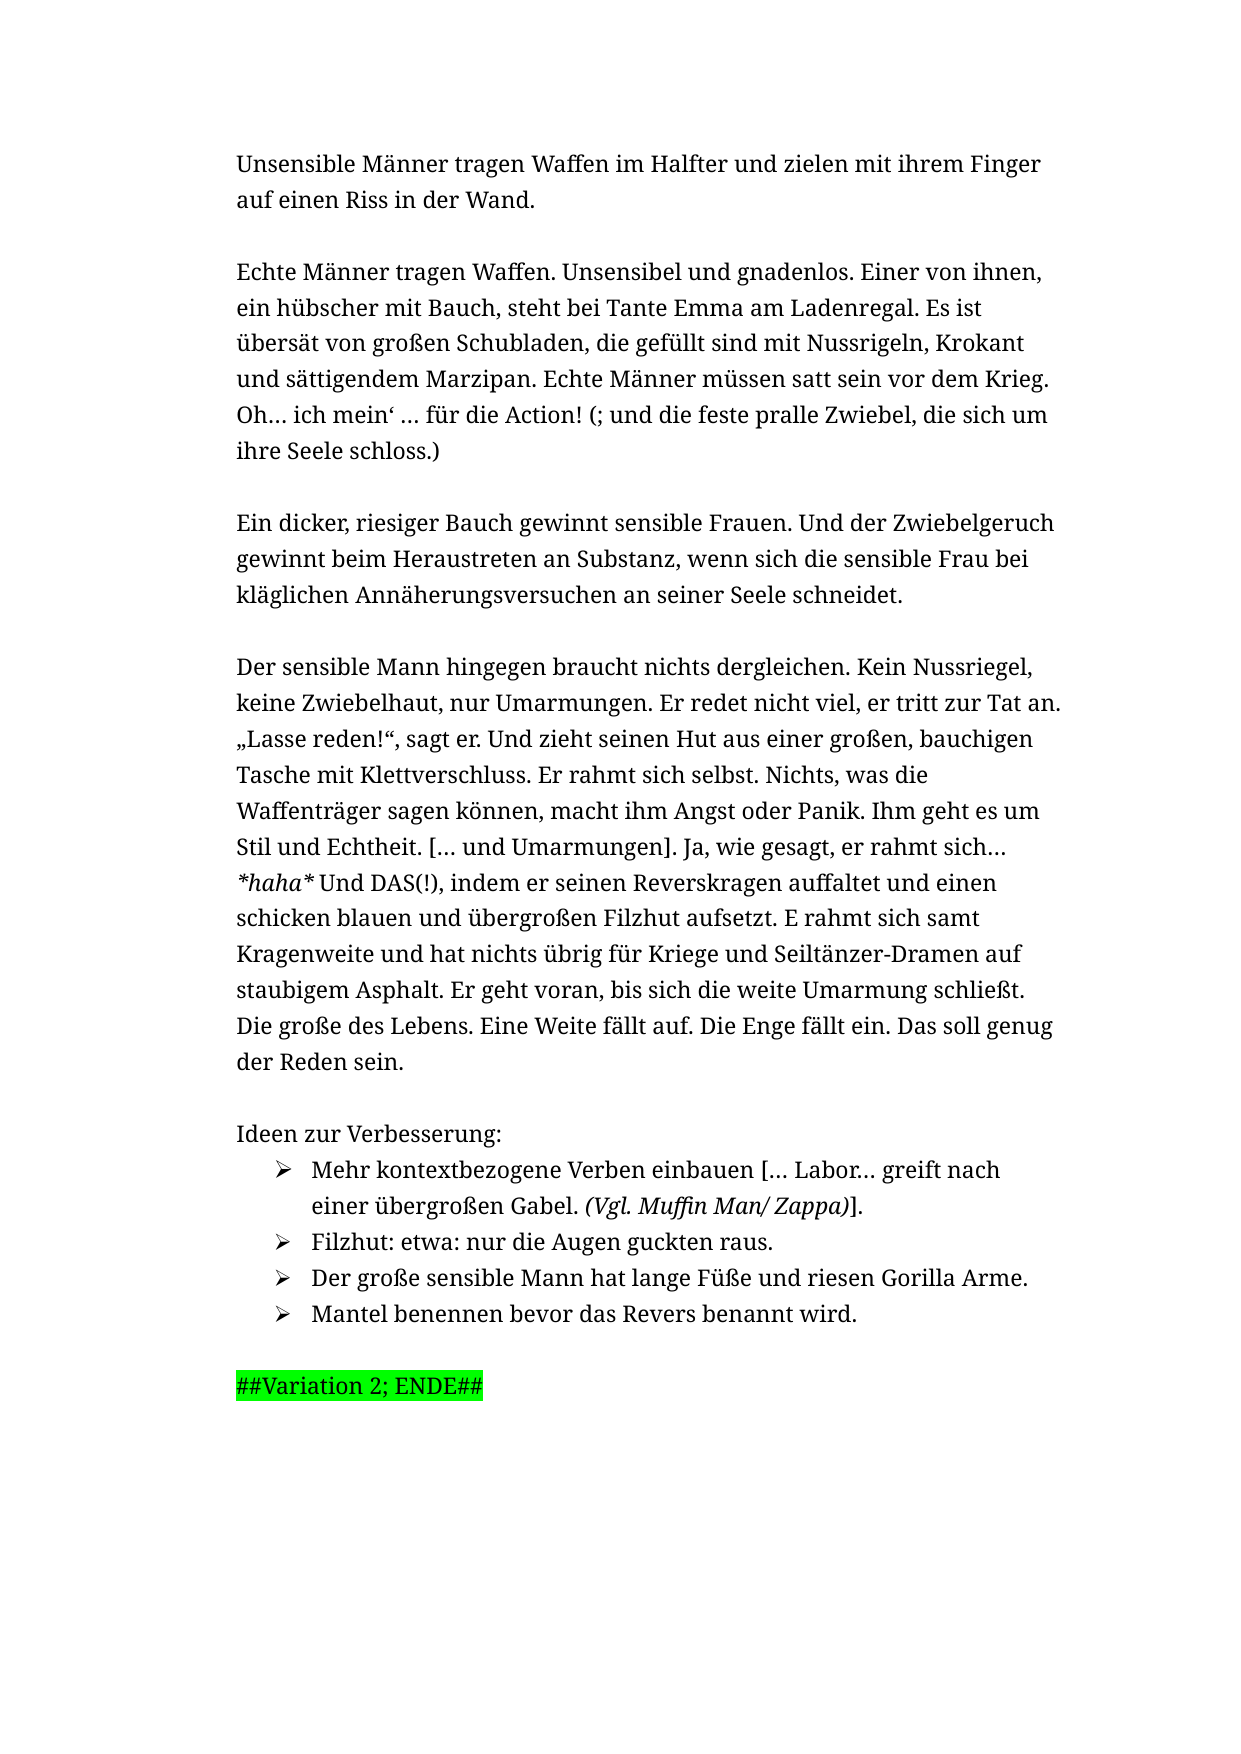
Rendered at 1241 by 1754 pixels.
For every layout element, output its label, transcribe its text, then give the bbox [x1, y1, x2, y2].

text Der sensible Mann hingegen braucht nichts dergleichen. Kein Nussriegel, keine Zwiebelhaut, nur Umarmungen. Er redet nicht viel, er tritt zur Tat an. „Lasse reden!“, sagt er. Und zieht seinen Hut aus einer großen, bauchigen Tasche mit Klettverschluss. Er rahmt sich selbst. Nichts, was die Waffenträger sagen können, macht ihm Angst oder Panik. Ihm geht es um Stil und Echtheit. [… und Umarmungen]. Ja, wie gesagt, er rahmt sich… *haha* Und DAS(!), indem er seinen Reverskragen auffaltet und einen schicken blauen und übergroßen Filzhut aufsetzt. E rahmt sich samt Kragenweite und hat nichts übrig für Kriege und Seiltänzer-Dramen auf staubigem Asphalt. Er geht voran, bis sich die weite Umarmung schließt. Die große des Lebens. Eine Weite fällt auf. Die Enge fällt ein. Das soll genug der Reden sein. [236, 651, 1063, 1077]
text ##Variation 2; ENDE## [236, 1369, 1063, 1401]
text Ein dicker, riesiger Bauch gewinnt sensible Frauen. Und der Zwiebelgeruch gewinnt beim Heraustreten an Substanz, wenn sich die sensible Frau bei kläglichen Annäherungsversuchen an seiner Seele schneidet. [236, 507, 1063, 610]
text Echte Männer tragen Waffen. Unsensibel und gnadenlos. Einer von ihnen, ein hübscher mit Bauch, steht bei Tante Emma am Ladenregal. Es ist übersät von großen Schubladen, die gefüllt sind mit Nussrigeln, Krokant und sättigendem Marzipan. Echte Männer müssen satt sein vor dem Krieg. Oh… ich mein‘ … für die Action! (; und die feste pralle Zwiebel, die sich um ihre Seele schloss.) [236, 256, 1063, 466]
list Filzhut: etwa: nur die Augen guckten raus. [274, 1226, 1063, 1257]
list Der große sensible Mann hat lange Füße und riesen Gorilla Arme. [274, 1262, 1063, 1293]
text Unsensible Männer tragen Waffen im Halfter und zielen mit ihrem Finger auf einen Riss in der Wand. [236, 148, 1063, 215]
list Mehr kontextbezogene Verben einbauen [… Labor… greift nach einer übergroßen Gabel. (Vgl. Muffin Man/ Zappa)]. [274, 1154, 1063, 1221]
text Ideen zur Verbesserung: [236, 1118, 1063, 1149]
list Mantel benennen bevor das Revers benannt wird. [274, 1298, 1063, 1329]
